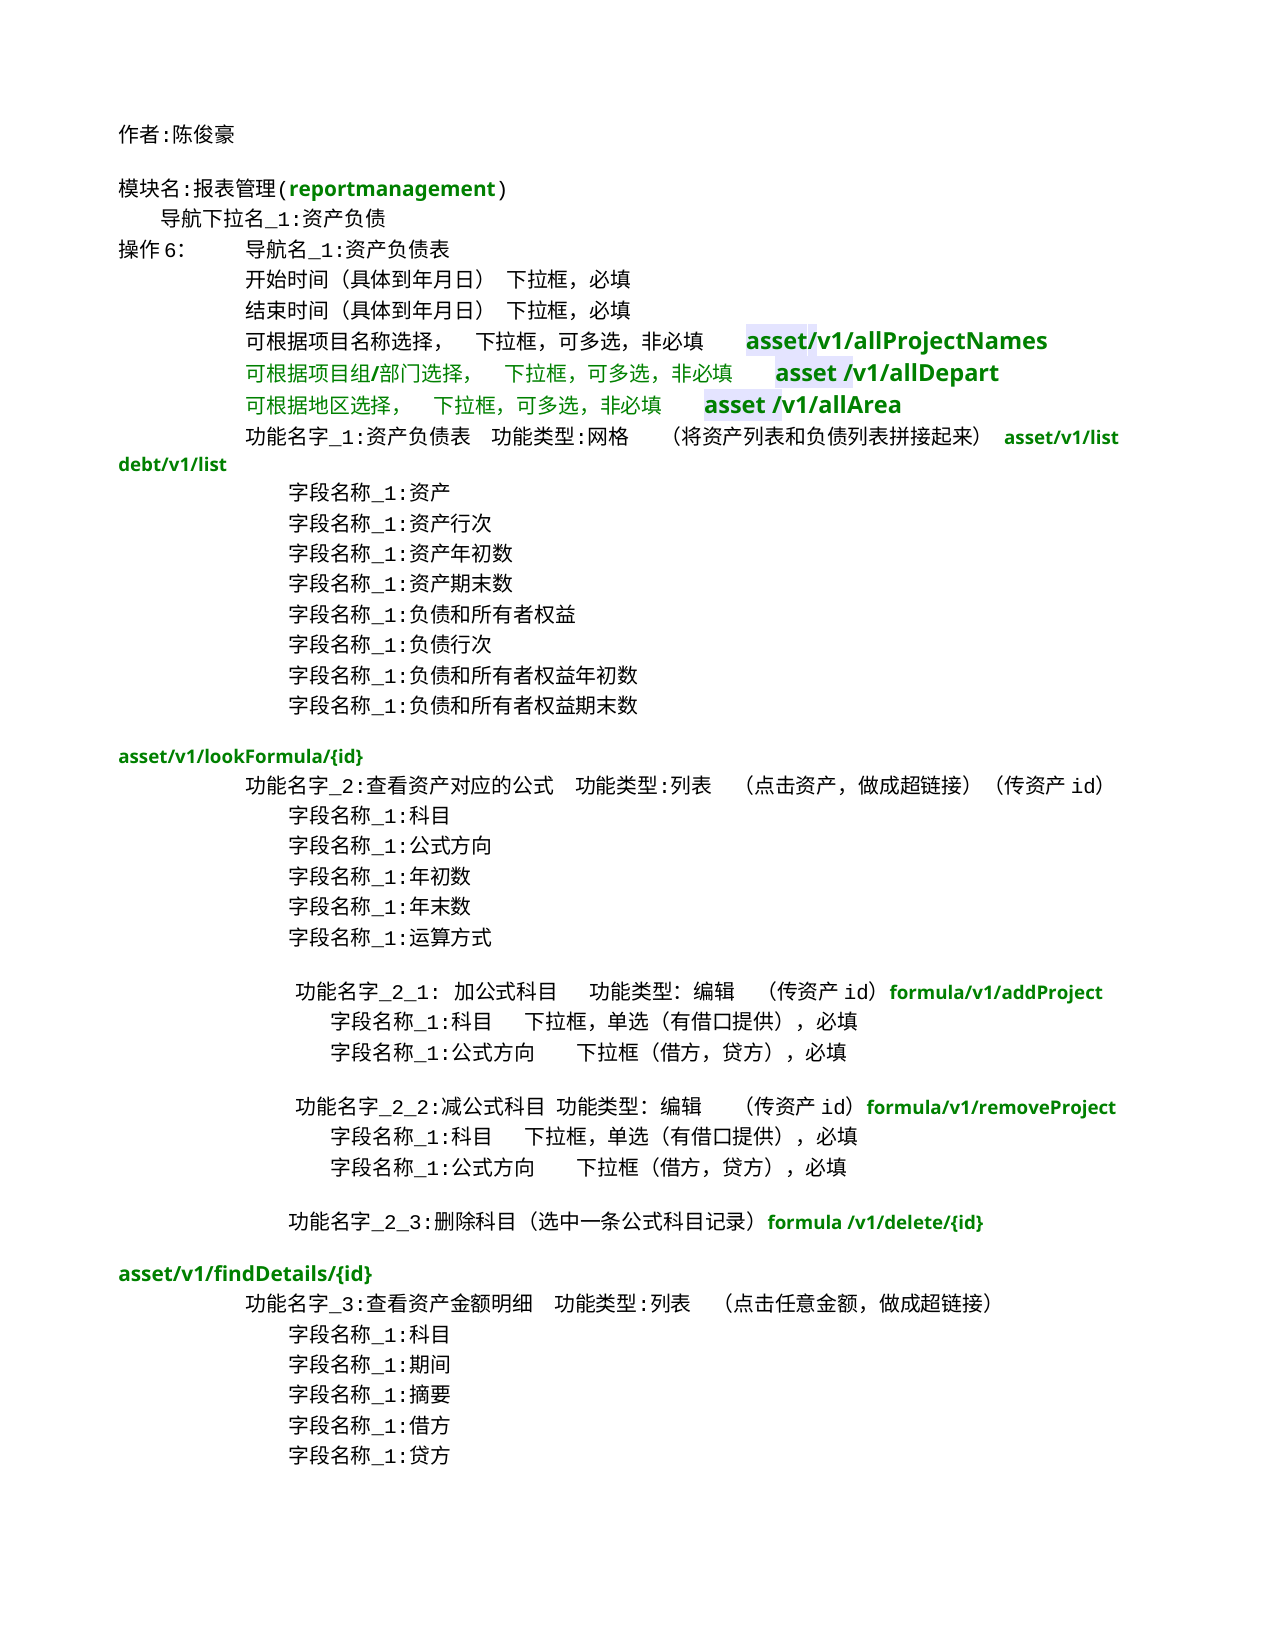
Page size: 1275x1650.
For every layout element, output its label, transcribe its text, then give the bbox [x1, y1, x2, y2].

text 字段名称_1:运算方式 [118, 921, 1157, 951]
text 字段名称_1:年初数 [118, 860, 1157, 891]
text 字段名称_1:公式方向 下拉框（借方，贷方），必填 [118, 1151, 1157, 1181]
text 字段名称_1:公式方向 [118, 830, 1157, 860]
text 结束时间（具体到年月日） 下拉框，必填 [118, 294, 1157, 324]
text 字段名称_1:负债和所有者权益期末数 [118, 689, 1157, 720]
text 功能名字_2_2:减公式科目 功能类型：编辑 （传资产id）formula/v1/removeProject [118, 1090, 1157, 1120]
text 字段名称_1:年末数 [118, 891, 1157, 921]
text 字段名称_1:负债和所有者权益 [118, 598, 1157, 628]
text 功能名字_2_3:删除科目（选中一条公式科目记录）formula /v1/delete/{id} [118, 1205, 1157, 1235]
text 功能名字_3:查看资产金额明细 功能类型:列表 （点击任意金额，做成超链接） [118, 1287, 1157, 1318]
text 可根据项目名称选择， 下拉框，可多选，非必填 asset/v1/allProjectNames [118, 324, 1157, 356]
text 字段名称_1:公式方向 下拉框（借方，贷方），必填 [118, 1036, 1157, 1066]
text 功能名字_1:资产负债表 功能类型:网格 （将资产列表和负债列表拼接起来） asset/v1/list [118, 421, 1157, 451]
text 字段名称_1:科目 下拉框，单选（有借口提供），必填 [118, 1120, 1157, 1151]
text 可根据地区选择， 下拉框，可多选，非必填 asset /v1/allArea [118, 388, 1157, 421]
text asset/v1/findDetails/{id} [118, 1259, 1157, 1287]
text 字段名称_1:资产行次 [118, 507, 1157, 537]
text 字段名称_1:科目 [118, 1318, 1157, 1348]
text 操作6： 导航名_1:资产负债表 [118, 233, 1157, 263]
text 字段名称_1:期间 [118, 1348, 1157, 1379]
text 字段名称_1:科目 下拉框，单选（有借口提供），必填 [118, 1006, 1157, 1036]
text 字段名称_1:科目 [118, 799, 1157, 830]
text 字段名称_1:贷方 [118, 1439, 1157, 1470]
text 作者:陈俊豪 [118, 118, 1157, 148]
text 字段名称_1:负债行次 [118, 628, 1157, 659]
text 字段名称_1:借方 [118, 1409, 1157, 1439]
text 字段名称_1:资产期末数 [118, 568, 1157, 598]
text 功能名字_2_1: 加公式科目 功能类型：编辑 （传资产id）formula/v1/addProject [118, 975, 1157, 1006]
text 模块名:报表管理(reportmanagement) [118, 172, 1157, 203]
text 字段名称_1:摘要 [118, 1379, 1157, 1409]
text 可根据项目组/部门选择， 下拉框，可多选，非必填 asset /v1/allDepart [118, 356, 1157, 388]
text asset/v1/lookFormula/{id} [118, 743, 1157, 769]
text 导航下拉名_1:资产负债 [118, 203, 1157, 233]
text 开始时间（具体到年月日） 下拉框，必填 [118, 263, 1157, 294]
text 字段名称_1:资产年初数 [118, 537, 1157, 568]
text 功能名字_2:查看资产对应的公式 功能类型:列表 （点击资产，做成超链接）（传资产id） [118, 769, 1157, 799]
text 字段名称_1:负债和所有者权益年初数 [118, 659, 1157, 689]
text 字段名称_1:资产 [118, 476, 1157, 507]
text debt/v1/list [118, 451, 1157, 476]
